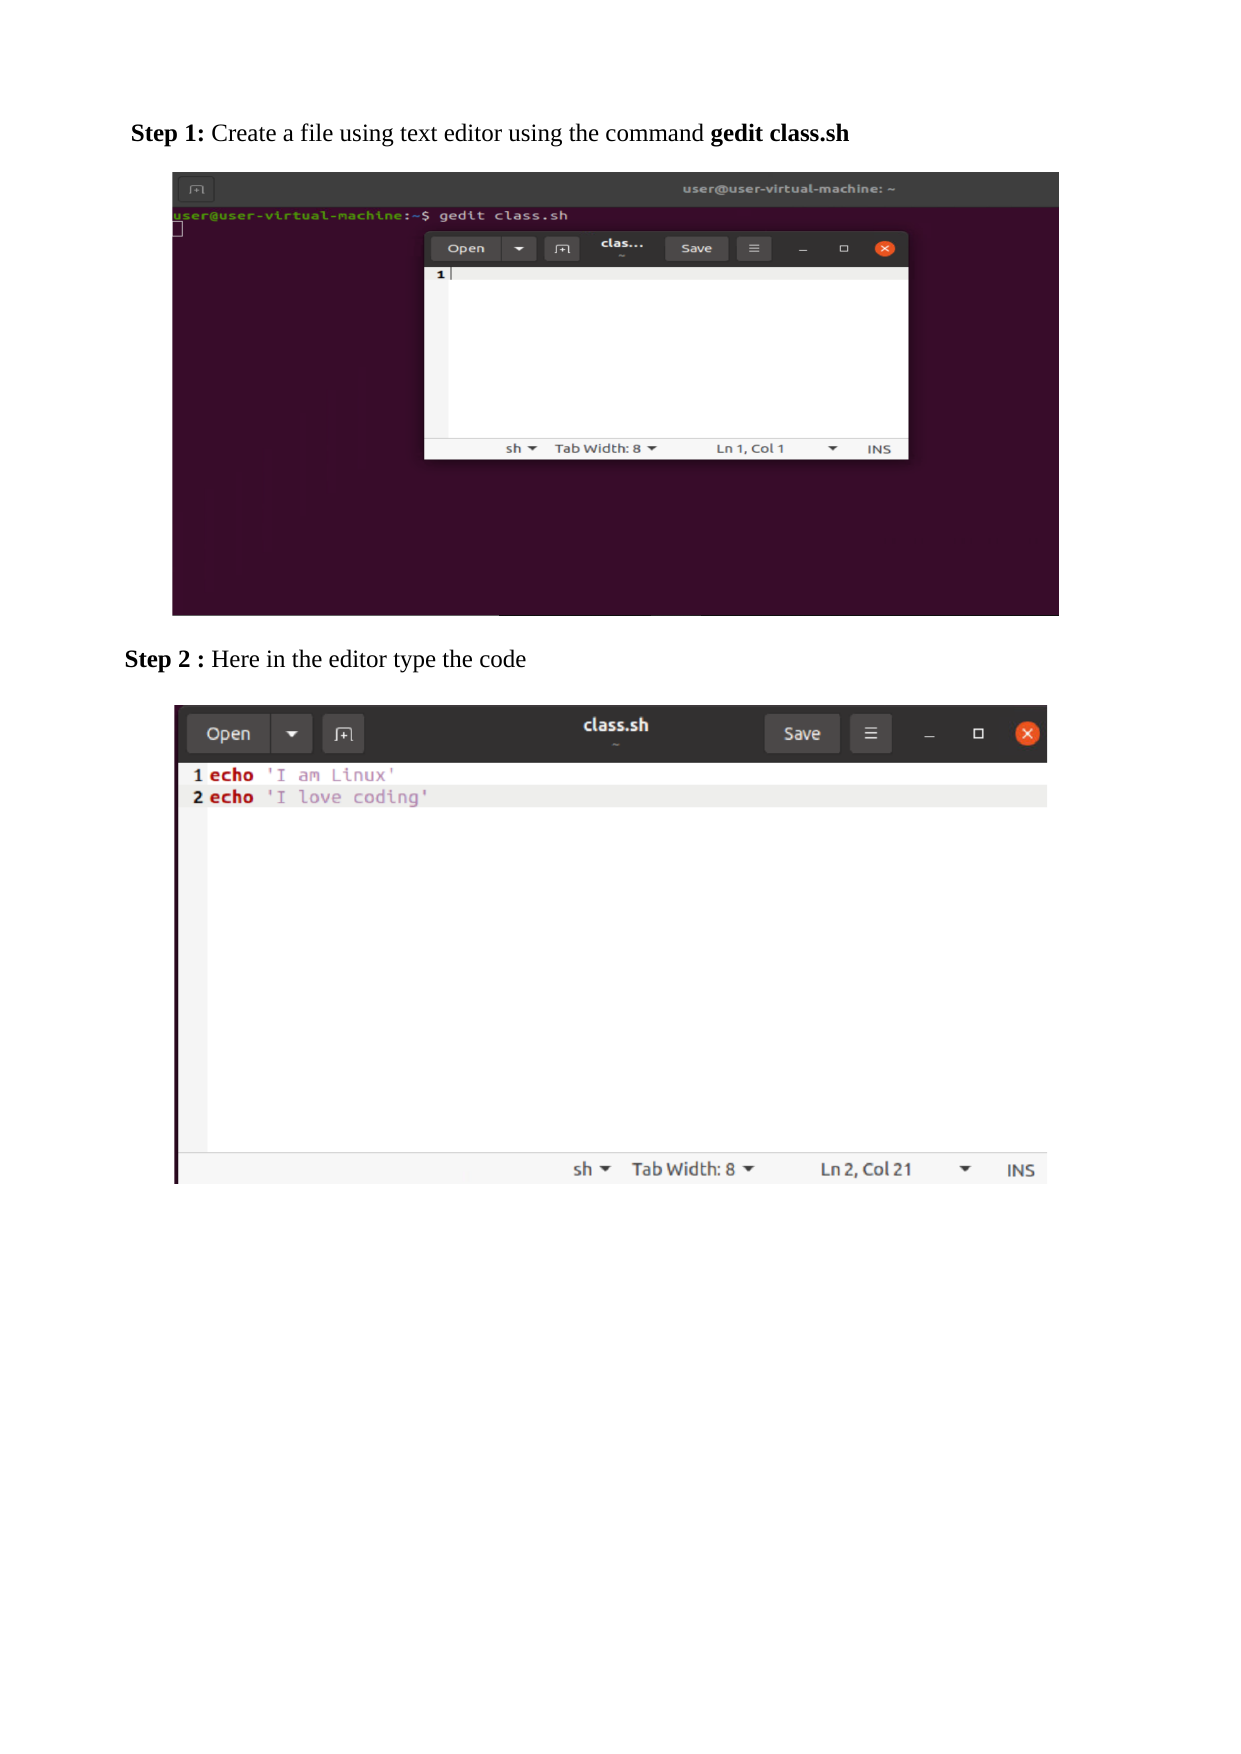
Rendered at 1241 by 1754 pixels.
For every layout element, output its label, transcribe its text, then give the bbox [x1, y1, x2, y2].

text Step 2 : Here in the editor type the code [118, 644, 1122, 673]
picture [172, 172, 1059, 616]
text Step 1: Create a file using text editor using the command gedit class.sh [118, 118, 1122, 147]
picture [174, 705, 1048, 1184]
